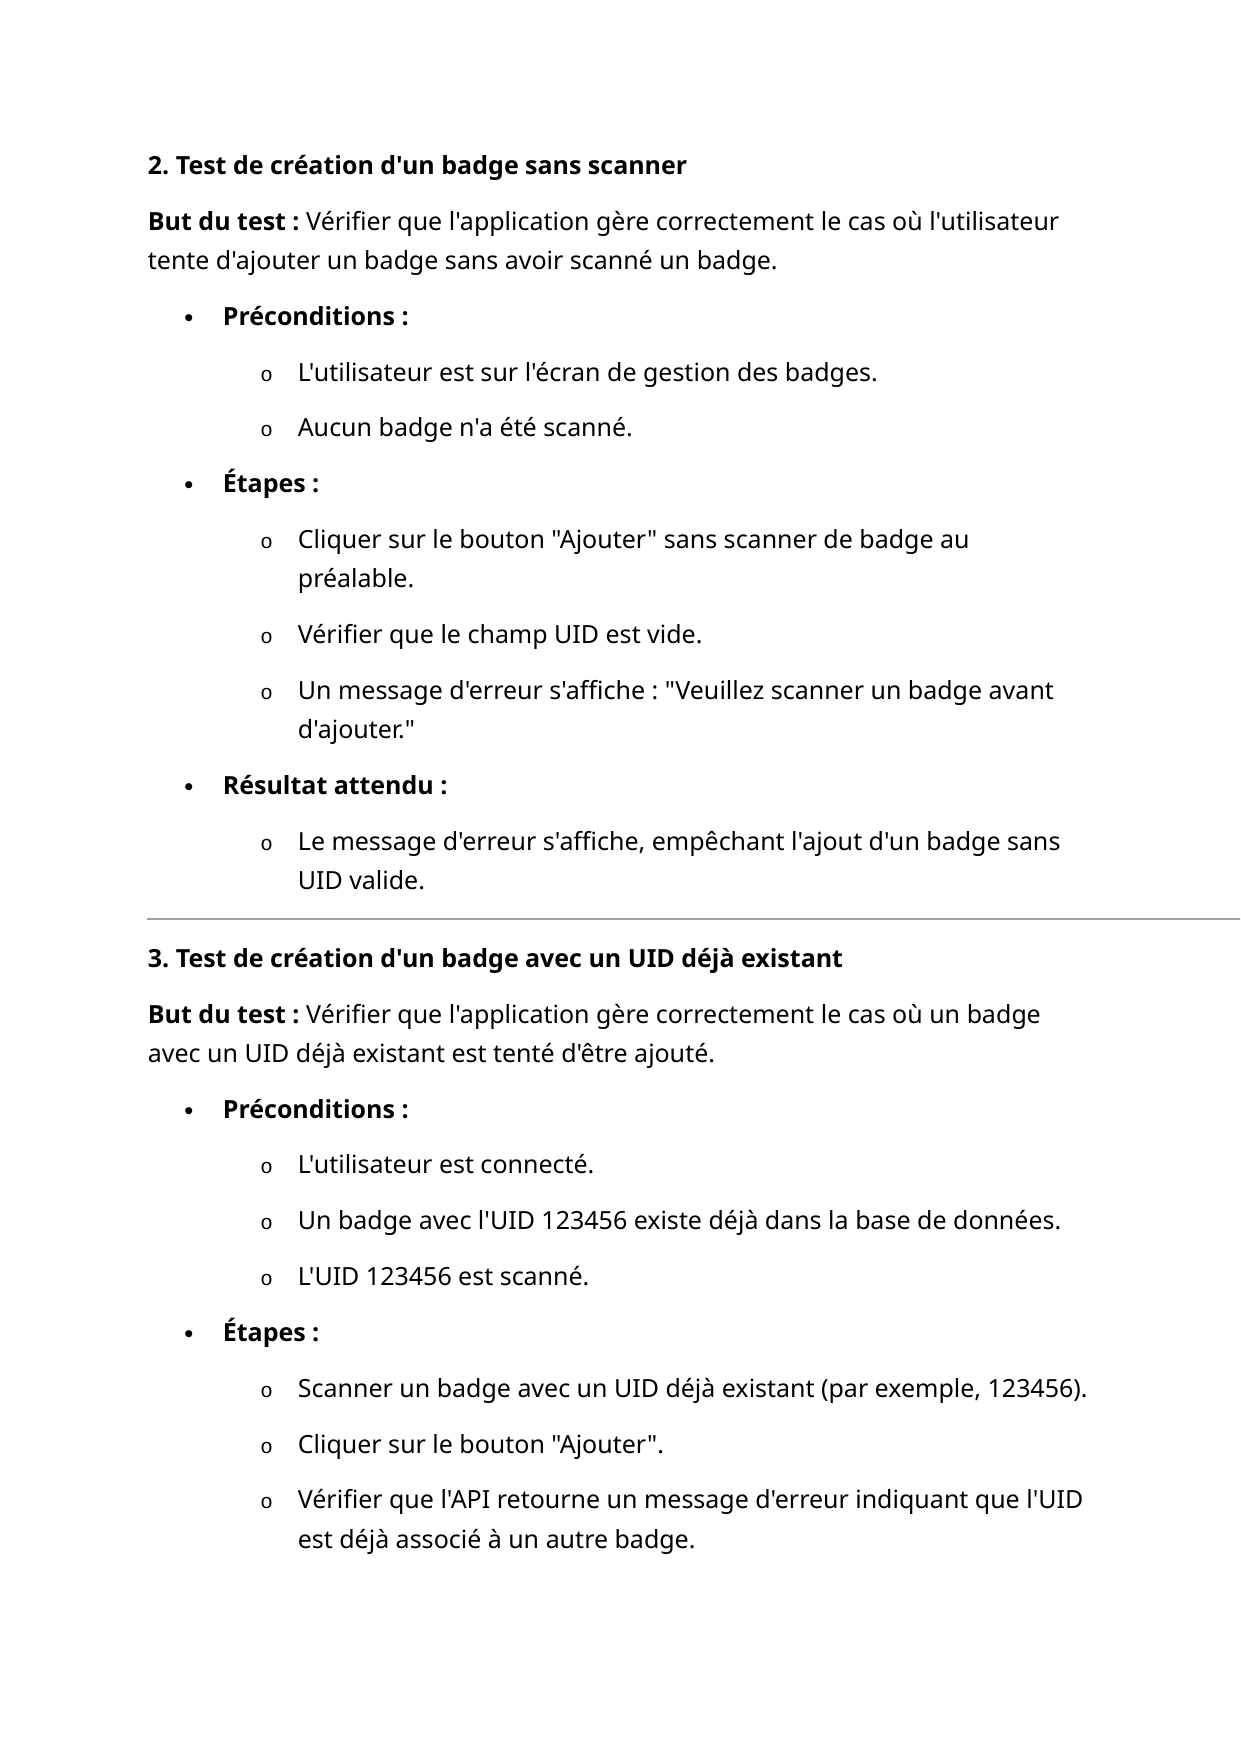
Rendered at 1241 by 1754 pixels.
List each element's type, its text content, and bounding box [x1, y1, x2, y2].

list Scanner un badge avec un UID déjà existant (par exemple, 123456). [260, 1371, 1093, 1404]
list Un message d'erreur s'affiche : "Veuillez scanner un badge avant d'ajouter." [260, 673, 1093, 746]
text 2. Test de création d'un badge sans scanner [148, 148, 1093, 182]
list L'UID 123456 est scanné. [260, 1259, 1093, 1293]
list Cliquer sur le bouton "Ajouter". [260, 1426, 1093, 1460]
list Étapes : [185, 1315, 1093, 1349]
list Préconditions : [185, 298, 1093, 332]
list Vérifier que l'API retourne un message d'erreur indiquant que l'UID est déjà associé à un autre badge. [260, 1482, 1093, 1555]
list Un badge avec l'UID 123456 existe déjà dans la base de données. [260, 1203, 1093, 1237]
list Résultat attendu : [185, 768, 1093, 802]
text But du test : Vérifier que l'application gère correctement le cas où un badge avec un UID déjà existant est tenté d'être ajouté. [148, 996, 1093, 1069]
list Préconditions : [185, 1091, 1093, 1125]
text 3. Test de création d'un badge avec un UID déjà existant [148, 941, 1093, 974]
list L'utilisateur est sur l'écran de gestion des badges. [260, 354, 1093, 388]
list Étapes : [185, 466, 1093, 500]
list Vérifier que le champ UID est vide. [260, 617, 1093, 651]
list Aucun badge n'a été scanné. [260, 410, 1093, 444]
text But du test : Vérifier que l'application gère correctement le cas où l'utilisateur tente d'ajouter un badge sans avoir scanné un badge. [148, 203, 1093, 277]
list Cliquer sur le bouton "Ajouter" sans scanner de badge au préalable. [260, 522, 1093, 595]
list L'utilisateur est connecté. [260, 1147, 1093, 1181]
list Le message d'erreur s'affiche, empêchant l'ajout d'un badge sans UID valide. [260, 823, 1093, 897]
